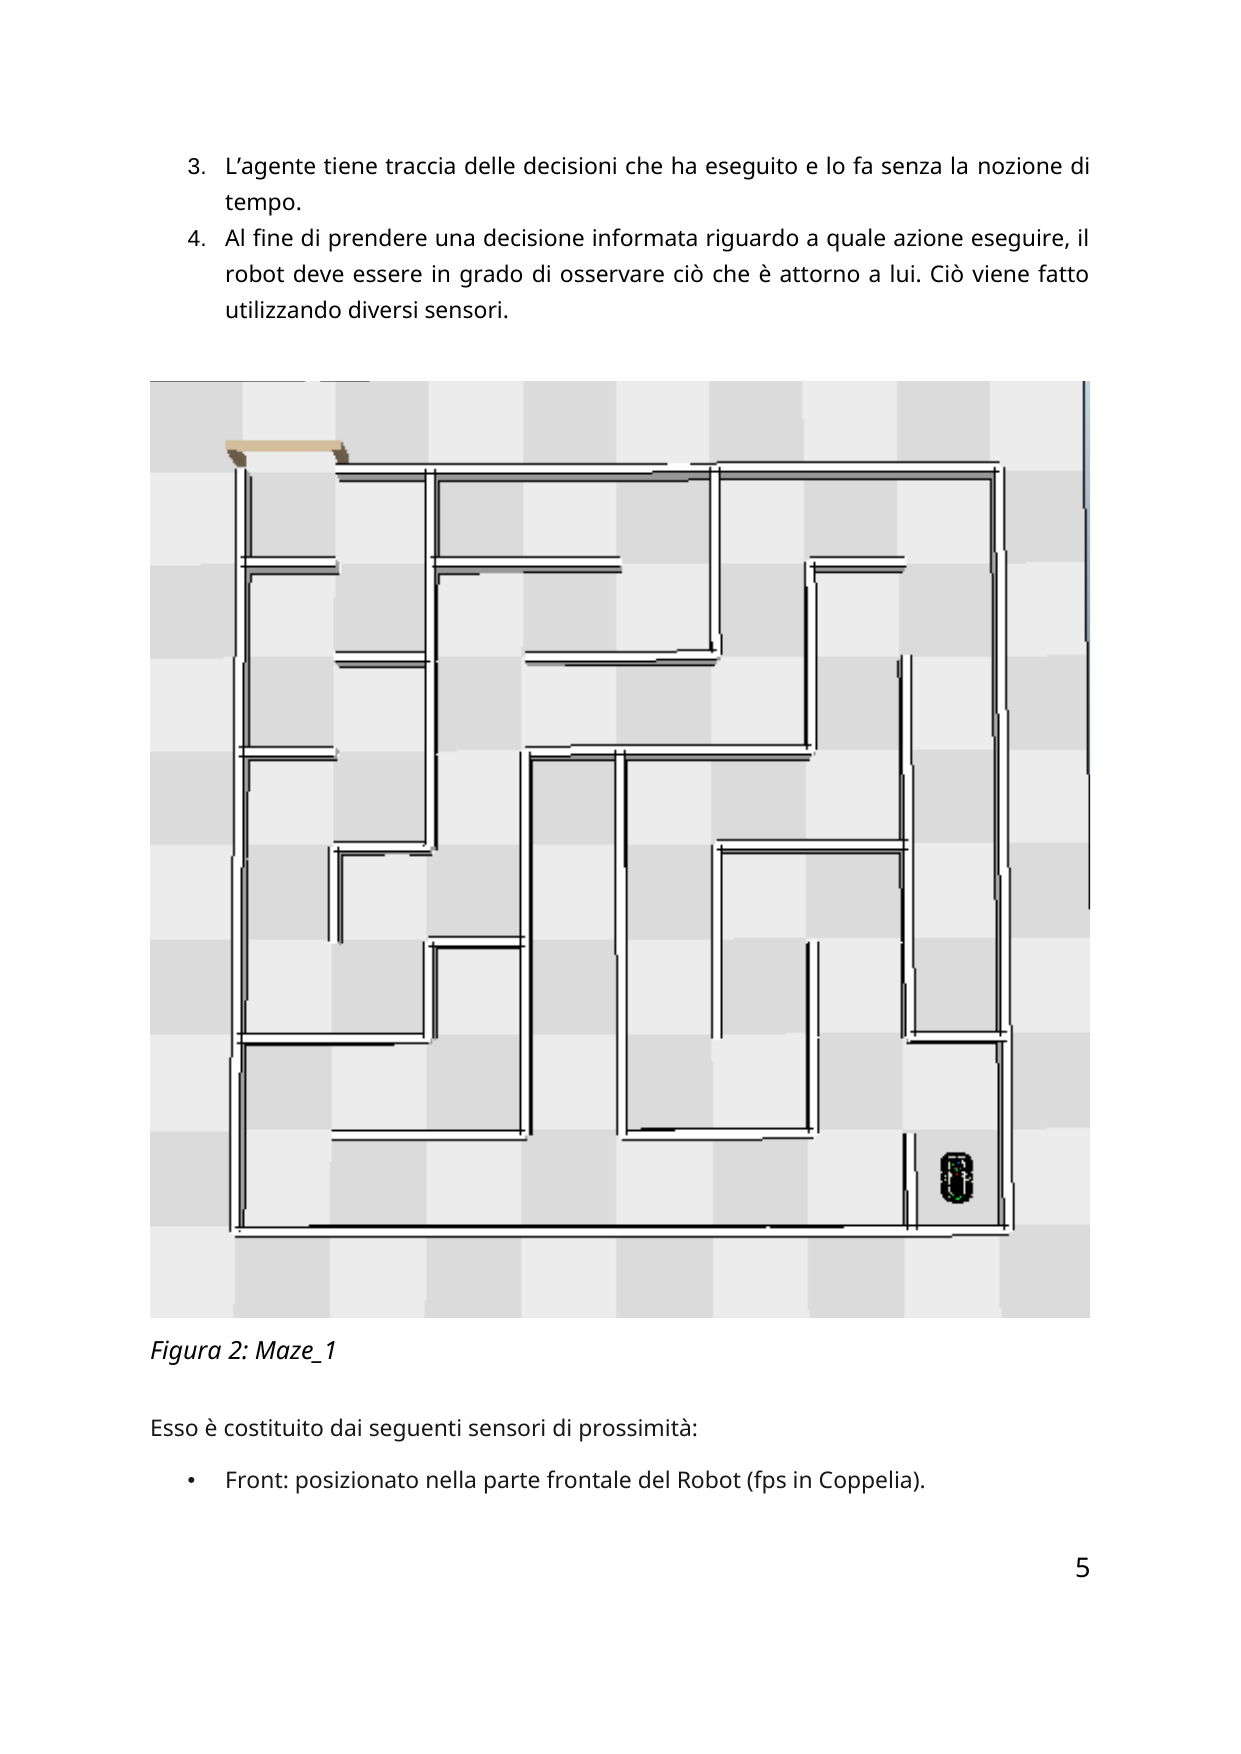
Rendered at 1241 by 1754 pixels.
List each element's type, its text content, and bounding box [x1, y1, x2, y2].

text Figura 2: Maze_1 [150, 1318, 1090, 1367]
list Al fine di prendere una decisione informata riguardo a quale azione eseguire, il robot deve essere in grado di osservare ciò che è attorno a lui. Ciò viene fatto utilizzando diversi sensori. [187, 222, 1090, 325]
list L’agente tiene traccia delle decisioni che ha eseguito e lo fa senza la nozione di tempo. [187, 150, 1090, 217]
list Front: posizionato nella parte frontale del Robot (fps in Coppelia). [187, 1464, 1090, 1495]
text [150, 346, 1090, 368]
text Esso è costituito dai seguenti sensori di prossimità: [150, 1386, 1090, 1443]
picture [150, 381, 1091, 1318]
